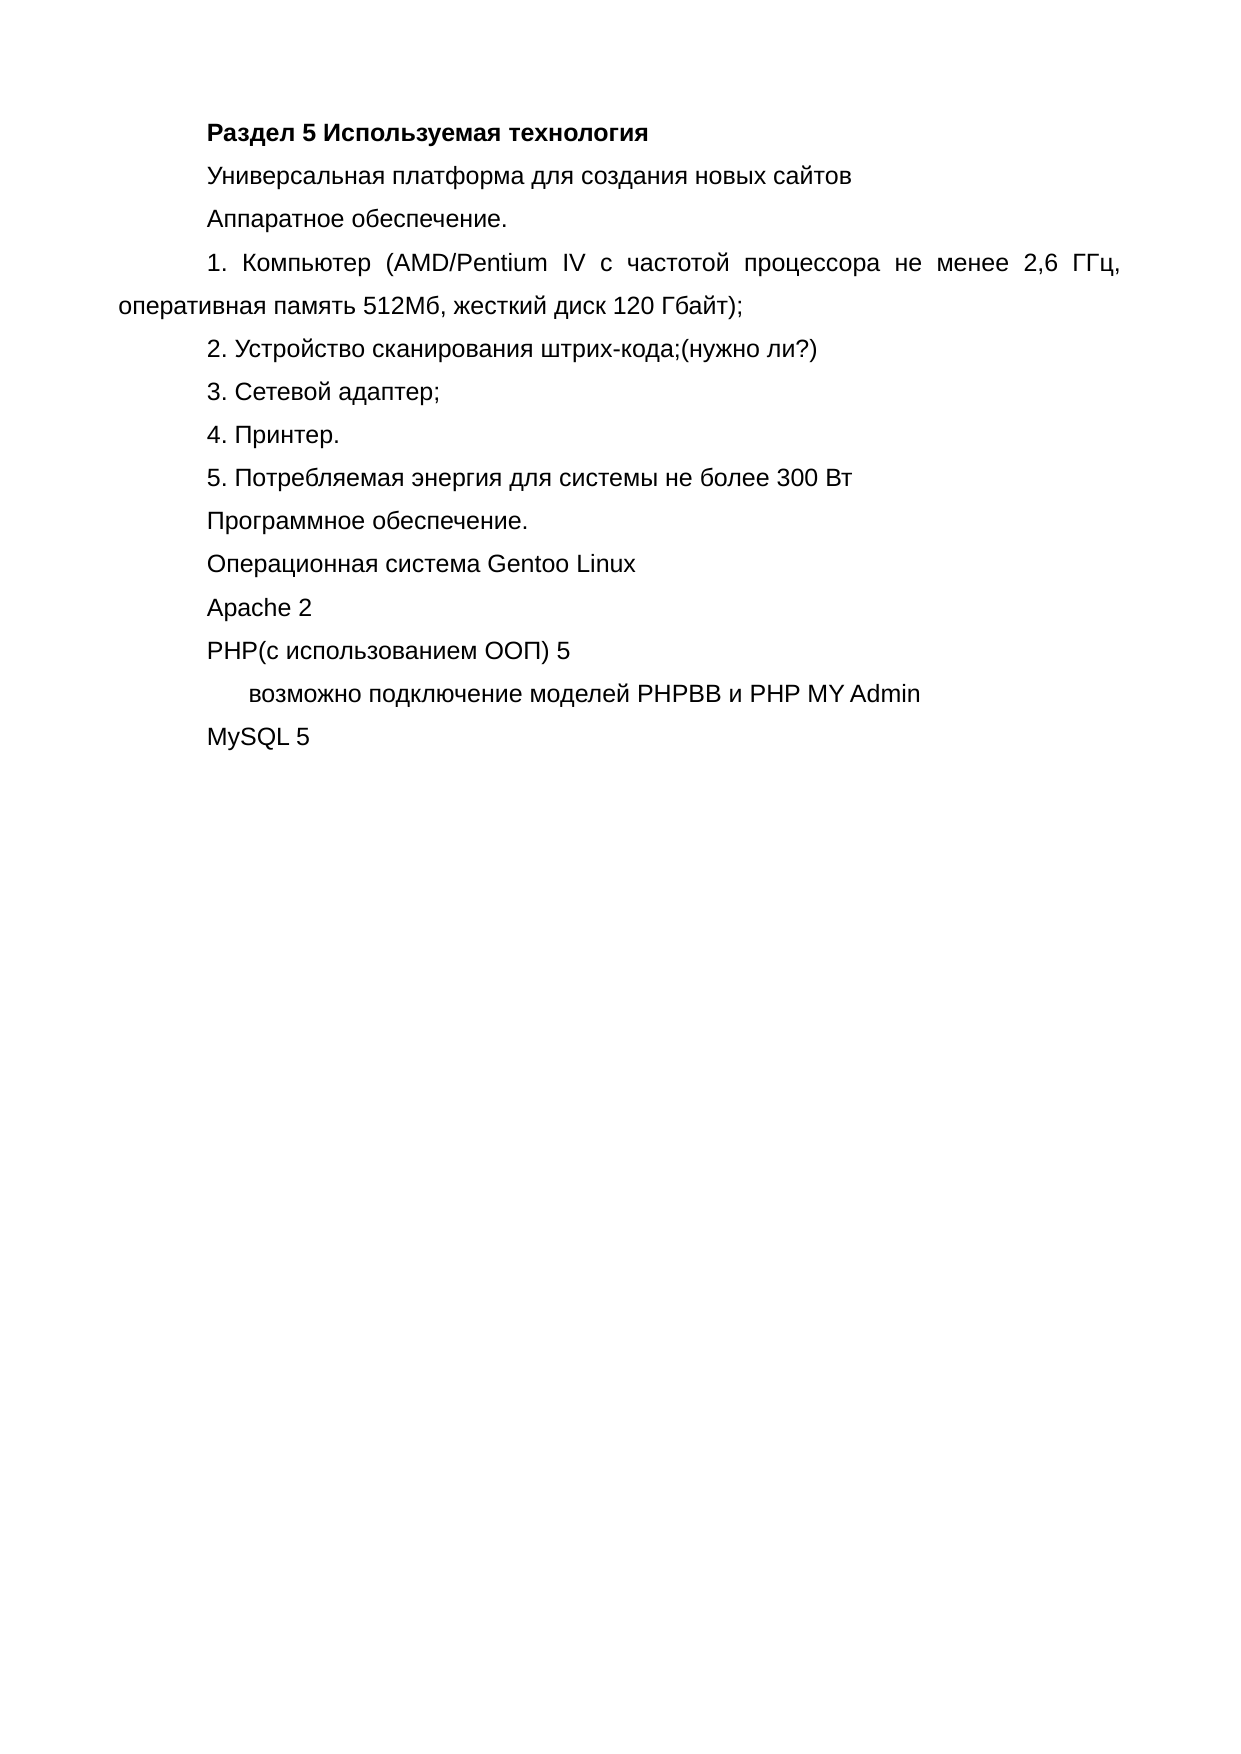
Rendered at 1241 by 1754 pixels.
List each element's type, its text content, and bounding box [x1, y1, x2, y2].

text 3. Сетевой адаптер; [118, 377, 1122, 406]
text 4. Принтер. [118, 420, 1122, 449]
text Аппаратное обеспечение. [118, 204, 1122, 233]
text Программное обеспечение. [118, 506, 1122, 535]
text 5. Потребляемая энергия для системы не более 300 Вт [118, 463, 1122, 492]
text возможно подключение моделей PHPBB и PHP MY Admin [118, 679, 1122, 707]
text PHP(с использованием ООП) 5 [118, 636, 1122, 664]
text MySQL 5 [118, 722, 1122, 751]
text Операционная система Gentoo Linux [118, 549, 1122, 578]
text Apache 2 [118, 592, 1122, 621]
text Раздел 5 Используемая технология [118, 118, 1122, 147]
text Универсальная платформа для создания новых сайтов [118, 161, 1122, 190]
text 1. Компьютер (AMD/Pentium IV с частотой процессора не менее 2,6 ГГц, оперативная память 512Мб, жесткий диск 120 Гбайт); [118, 247, 1122, 319]
text 2. Устройство сканирования штрих-кода;(нужно ли?) [118, 334, 1122, 362]
